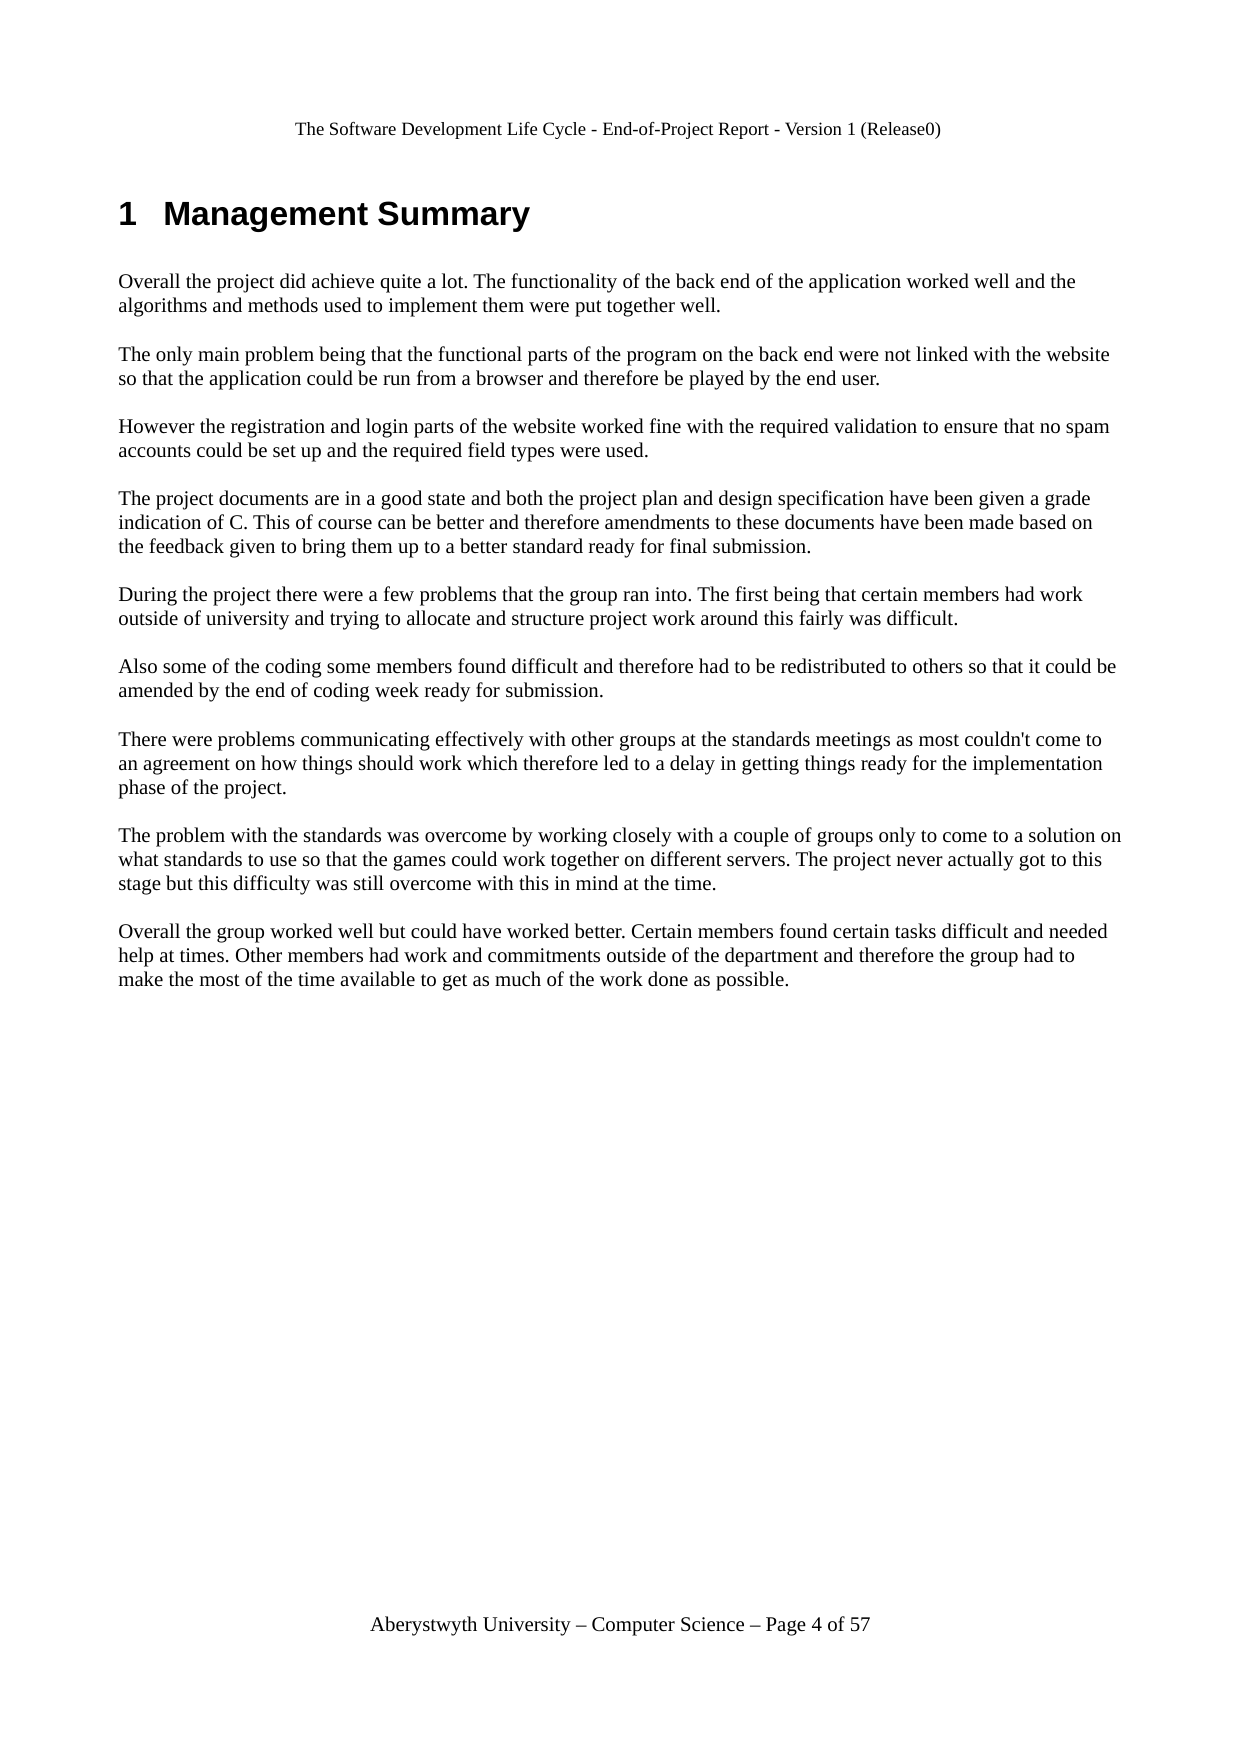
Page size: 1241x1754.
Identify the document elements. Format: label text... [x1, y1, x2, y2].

text During the project there were a few problems that the group ran into. The first being that certain members had work outside of university and trying to allocate and structure project work around this fairly was difficult. [118, 582, 1122, 630]
text There were problems communicating effectively with other groups at the standards meetings as most couldn't come to an agreement on how things should work which therefore led to a delay in getting things ready for the implementation phase of the project. [118, 727, 1122, 799]
text The problem with the standards was overcome by working closely with a couple of groups only to come to a solution on what standards to use so that the games could work together on different servers. The project never actually got to this stage but this difficulty was still overcome with this in mind at the time. [118, 823, 1122, 895]
text The only main problem being that the functional parts of the program on the back end were not linked with the website so that the application could be run from a browser and therefore be played by the end user. [118, 342, 1122, 390]
text The project documents are in a good state and both the project plan and design specification have been given a grade indication of C. This of course can be better and therefore amendments to these documents have been made based on the feedback given to bring them up to a better standard ready for final submission. [118, 486, 1122, 558]
text However the registration and login parts of the website worked fine with the required validation to ensure that no spam accounts could be set up and the required field types were used. [118, 414, 1122, 462]
text Overall the project did achieve quite a lot. The functionality of the back end of the application worked well and the algorithms and methods used to implement them were put together well. [118, 269, 1122, 317]
text Also some of the coding some members found difficult and therefore had to be redistributed to others so that it could be amended by the end of coding week ready for submission. [118, 654, 1122, 702]
subtitle Management Summary [118, 194, 1122, 233]
text Overall the group worked well but could have worked better. Certain members found certain tasks difficult and needed help at times. Other members had work and commitments outside of the department and therefore the group had to make the most of the time available to get as much of the work done as possible. [118, 919, 1122, 991]
